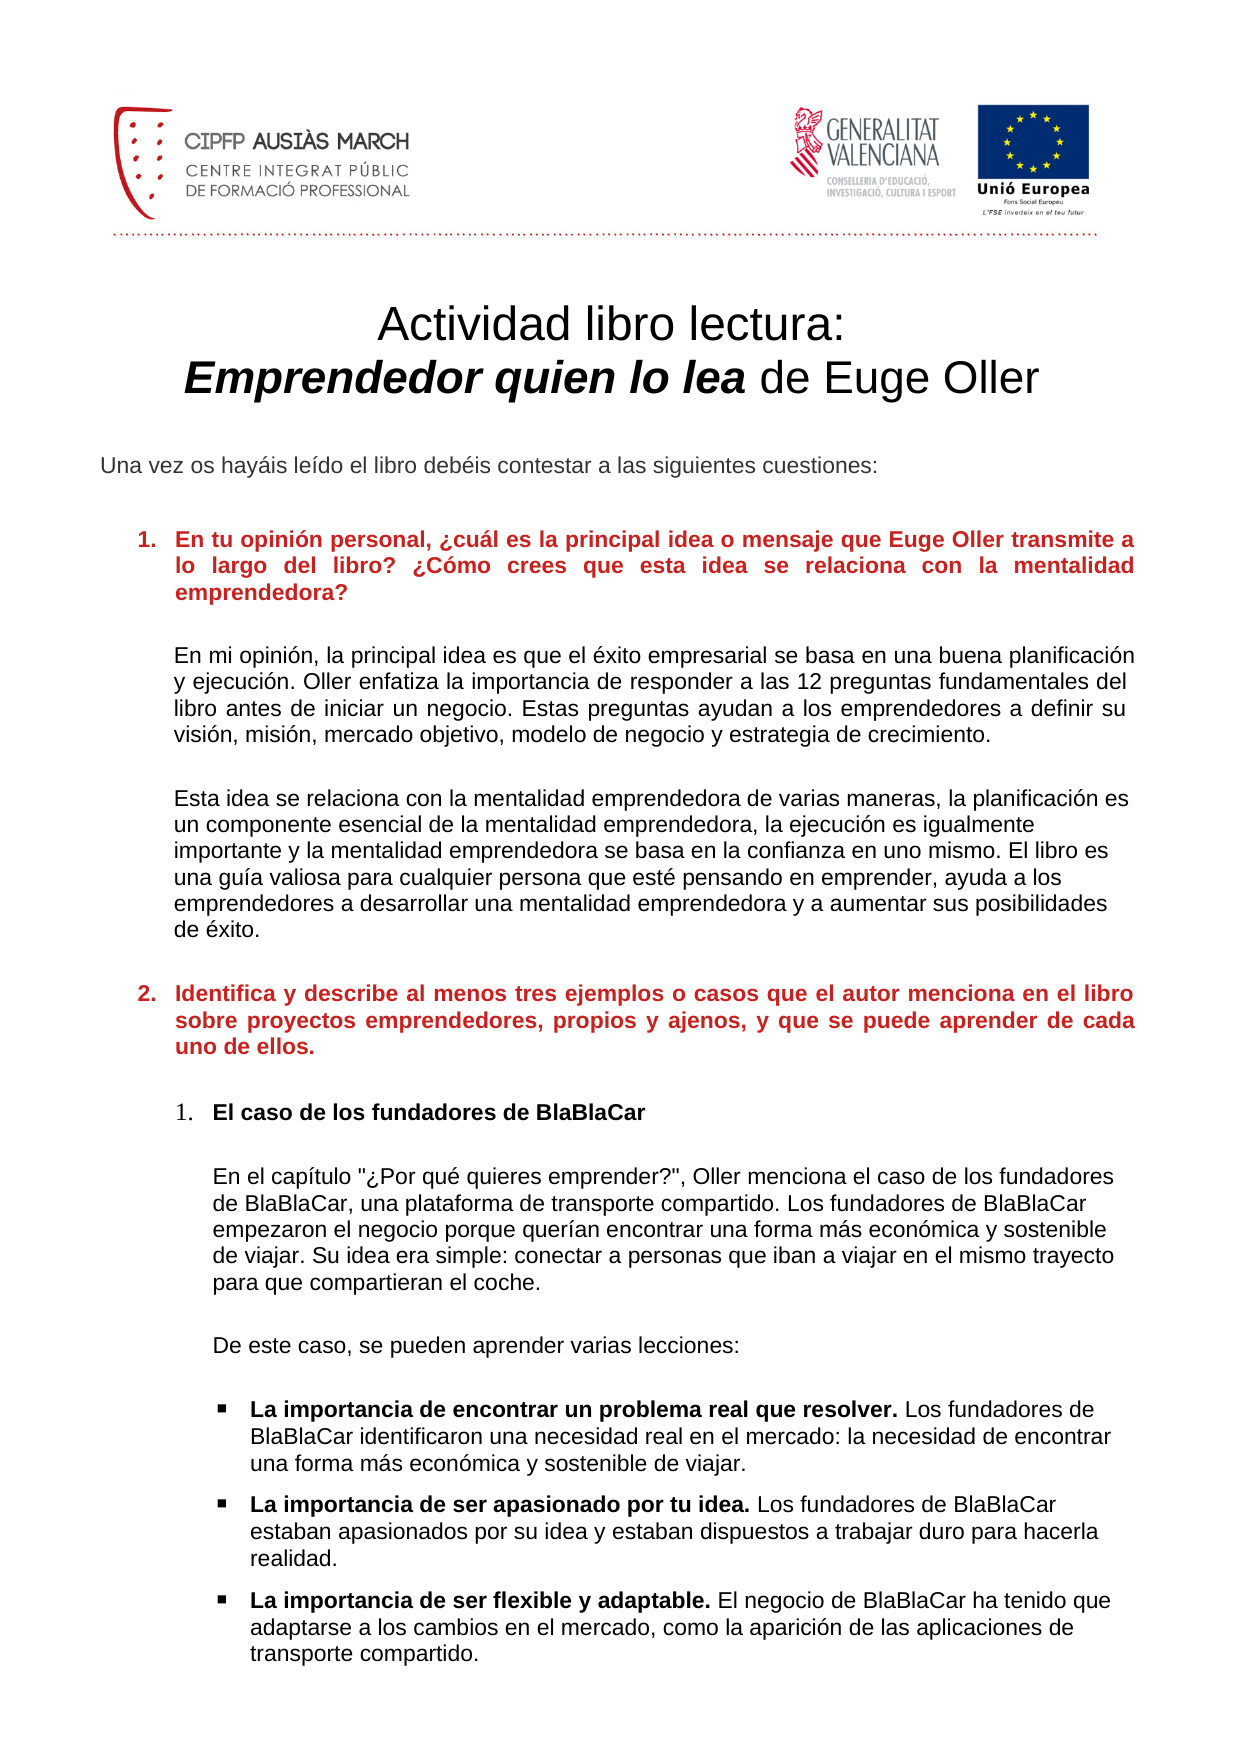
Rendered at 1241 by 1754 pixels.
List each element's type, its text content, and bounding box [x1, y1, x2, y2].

list La importancia de ser apasionado por tu idea. Los fundadores de BlaBlaCar estaban apasionados por su idea y estaban dispuestos a trabajar duro para hacerla realidad. [212, 1491, 1136, 1571]
picture [100, 90, 1104, 240]
list La importancia de encontrar un problema real que resolver. Los fundadores de BlaBlaCar identificaron una necesidad real en el mercado: la necesidad de encontrar una forma más económica y sostenible de viajar. [212, 1396, 1136, 1476]
text Emprendedor quien lo lea de Euge Oller [100, 350, 1136, 403]
list En tu opinión personal, ¿cuál es la principal idea o mensaje que Euge Oller transmite a lo largo del libro? ¿Cómo crees que esta idea se relaciona con la mentalidad emprendedora? [137, 526, 1136, 605]
text Una vez os hayáis leído el libro debéis contestar a las siguientes cuestiones: [100, 452, 1136, 479]
text Esta idea se relaciona con la mentalidad emprendedora de varias maneras, la planificación es un componente esencial de la mentalidad emprendedora, la ejecución es igualmente importante y la mentalidad emprendedora se basa en la confianza en uno mismo. El libro es una guía valiosa para cualquier persona que esté pensando en emprender, ayuda a los emprendedores a desarrollar una mentalidad emprendedora y a aumentar sus posibilidades de éxito. [100, 785, 1136, 943]
list De este caso, se pueden aprender varias lecciones: [175, 1332, 1136, 1359]
list La importancia de ser flexible y adaptable. El negocio de BlaBlaCar ha tenido que adaptarse a los cambios en el mercado, como la aparición de las aplicaciones de transporte compartido. [212, 1587, 1136, 1666]
list En el capítulo "¿Por qué quieres emprender?", Oller menciona el caso de los fundadores de BlaBlaCar, una plataforma de transporte compartido. Los fundadores de BlaBlaCar empezaron el negocio porque querían encontrar una forma más económica y sostenible de viajar. Su idea era simple: conectar a personas que iban a viajar en el mismo trayecto para que compartieran el coche. [175, 1163, 1136, 1295]
text En mi opinión, la principal idea es que el éxito empresarial se basa en una buena planificación y ejecución. Oller enfatiza la importancia de responder a las 12 preguntas fundamentales del libro antes de iniciar un negocio. Estas preguntas ayudan a los emprendedores a definir su visión, misión, mercado objetivo, modelo de negocio y estrategia de crecimiento. [100, 615, 1136, 747]
list El caso de los fundadores de BlaBlaCar [175, 1097, 1136, 1126]
text Actividad libro lectura: [100, 295, 1136, 350]
list Identifica y describe al menos tres ejemplos o casos que el autor menciona en el libro sobre proyectos emprendedores, propios y ajenos, y que se puede aprender de cada uno de ellos. [137, 980, 1136, 1059]
